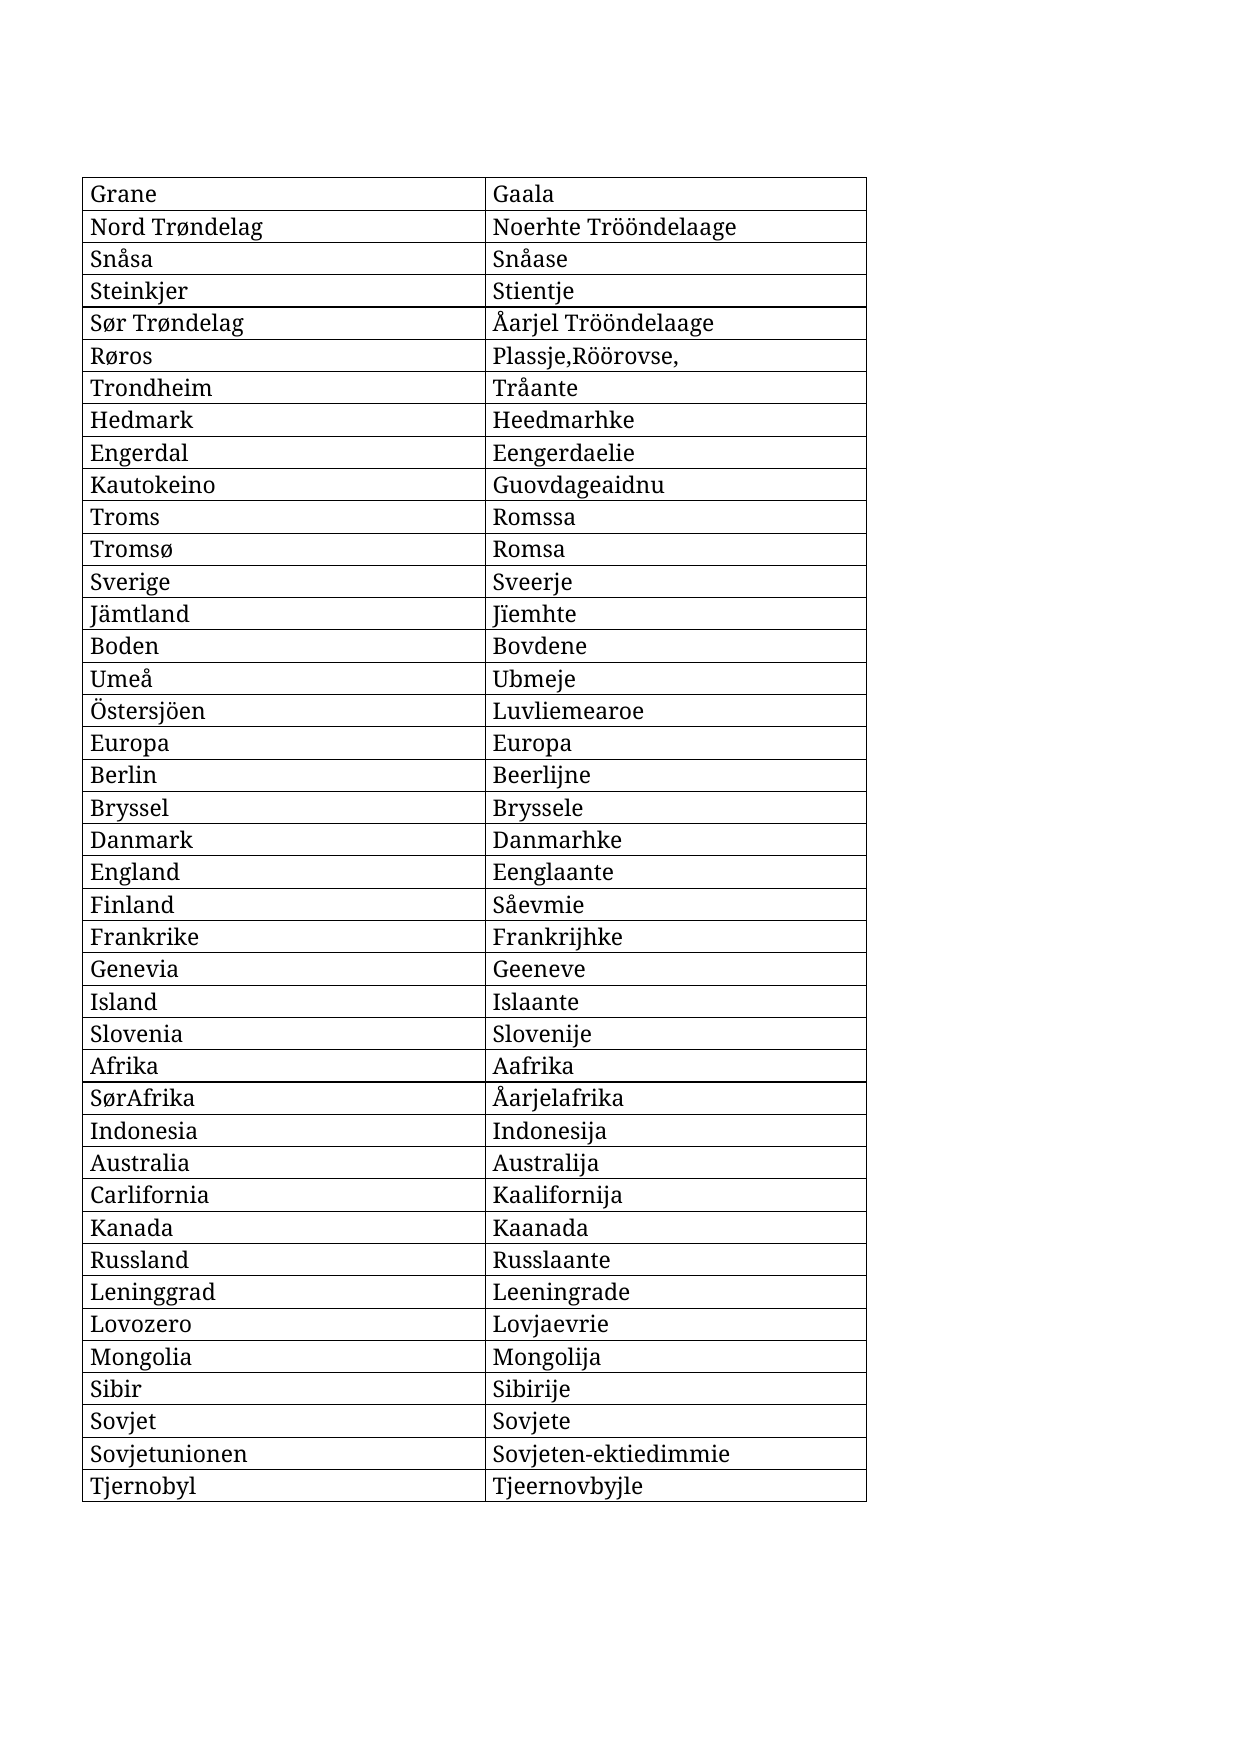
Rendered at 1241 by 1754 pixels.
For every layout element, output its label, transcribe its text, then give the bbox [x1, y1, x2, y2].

table_cell Leninggrad [83, 1276, 485, 1307]
table_cell Tjeernovbyjle [486, 1470, 866, 1501]
table_cell Frankrike [83, 921, 485, 952]
table_cell Nord Trøndelag [83, 211, 485, 242]
table_cell Aafrika [486, 1050, 866, 1081]
table_cell Guovdageaidnu [486, 469, 866, 500]
table_cell Berlin [83, 760, 485, 791]
table_cell Indonesija [486, 1115, 866, 1146]
table_cell Sovjeten-ektiedimmie [486, 1438, 866, 1469]
table_cell Genevia [83, 953, 485, 984]
table_cell Jïemhte [486, 598, 866, 629]
table_cell Carlifornia [83, 1179, 485, 1211]
table_cell Heedmarhke [486, 404, 866, 436]
table_cell Plassje,Röörovse, [486, 340, 866, 371]
table_cell Røros [83, 340, 485, 371]
table_cell Mongolia [83, 1341, 485, 1372]
table_cell Indonesia [83, 1115, 485, 1146]
table_cell Afrika [83, 1050, 485, 1081]
table_cell Sovjetunionen [83, 1438, 485, 1469]
table_cell Gaala [486, 178, 866, 209]
table_cell Tjernobyl [83, 1470, 485, 1501]
table_cell Såevmie [486, 889, 866, 920]
table_cell Romssa [486, 501, 866, 532]
table_cell Hedmark [83, 404, 485, 436]
table_cell Tråante [486, 372, 866, 403]
table_cell Sovjete [486, 1405, 866, 1437]
table_cell Sør Trøndelag [83, 308, 485, 339]
table_cell Bryssel [83, 792, 485, 823]
table_cell Frankrijhke [486, 921, 866, 952]
table_cell Island [83, 986, 485, 1017]
table_cell Europa [83, 727, 485, 758]
table_cell Grane [83, 178, 485, 209]
table_cell Slovenia [83, 1018, 485, 1049]
table_cell Beerlijne [486, 760, 866, 791]
table_cell Leeningrade [486, 1276, 866, 1307]
table_cell Åarjel Trööndelaage [486, 308, 866, 339]
table_cell Kaanada [486, 1212, 866, 1243]
table_cell England [83, 856, 485, 888]
table_cell Sovjet [83, 1405, 485, 1437]
table_cell Eengerdaelie [486, 437, 866, 468]
table_cell Noerhte Trööndelaage [486, 211, 866, 242]
table_cell Engerdal [83, 437, 485, 468]
table_cell Troms [83, 501, 485, 532]
table_cell Stientje [486, 275, 866, 306]
table_cell SørAfrika [83, 1083, 485, 1114]
table_cell Tromsø [83, 534, 485, 565]
table_cell Finland [83, 889, 485, 920]
table_cell Geeneve [486, 953, 866, 984]
table_cell Danmark [83, 824, 485, 855]
table_cell Australija [486, 1147, 866, 1178]
table_cell Snåase [486, 243, 866, 274]
table_cell Slovenije [486, 1018, 866, 1049]
table_cell Östersjöen [83, 695, 485, 726]
table_cell Sveerje [486, 566, 866, 597]
table_cell Kautokeino [83, 469, 485, 500]
table_cell Bryssele [486, 792, 866, 823]
table_cell Russland [83, 1244, 485, 1275]
table_cell Boden [83, 630, 485, 662]
table_cell Bovdene [486, 630, 866, 662]
table_cell Åarjelafrika [486, 1083, 866, 1114]
table_cell Ubmeje [486, 663, 866, 694]
table_cell Trondheim [83, 372, 485, 403]
table_cell Jämtland [83, 598, 485, 629]
table_cell Danmarhke [486, 824, 866, 855]
table_cell Umeå [83, 663, 485, 694]
table_cell Mongolija [486, 1341, 866, 1372]
table_cell Lovjaevrie [486, 1309, 866, 1340]
table_cell Russlaante [486, 1244, 866, 1275]
table_cell Lovozero [83, 1309, 485, 1340]
table_cell Sibir [83, 1373, 485, 1404]
table_cell Romsa [486, 534, 866, 565]
table_cell Luvliemearoe [486, 695, 866, 726]
table_cell Sibirije [486, 1373, 866, 1404]
table_cell Australia [83, 1147, 485, 1178]
table_cell Islaante [486, 986, 866, 1017]
table_cell Europa [486, 727, 866, 758]
table_cell Steinkjer [83, 275, 485, 306]
table_cell Snåsa [83, 243, 485, 274]
table_cell Sverige [83, 566, 485, 597]
table_cell Eenglaante [486, 856, 866, 888]
table_cell Kaalifornija [486, 1179, 866, 1211]
table_cell Kanada [83, 1212, 485, 1243]
